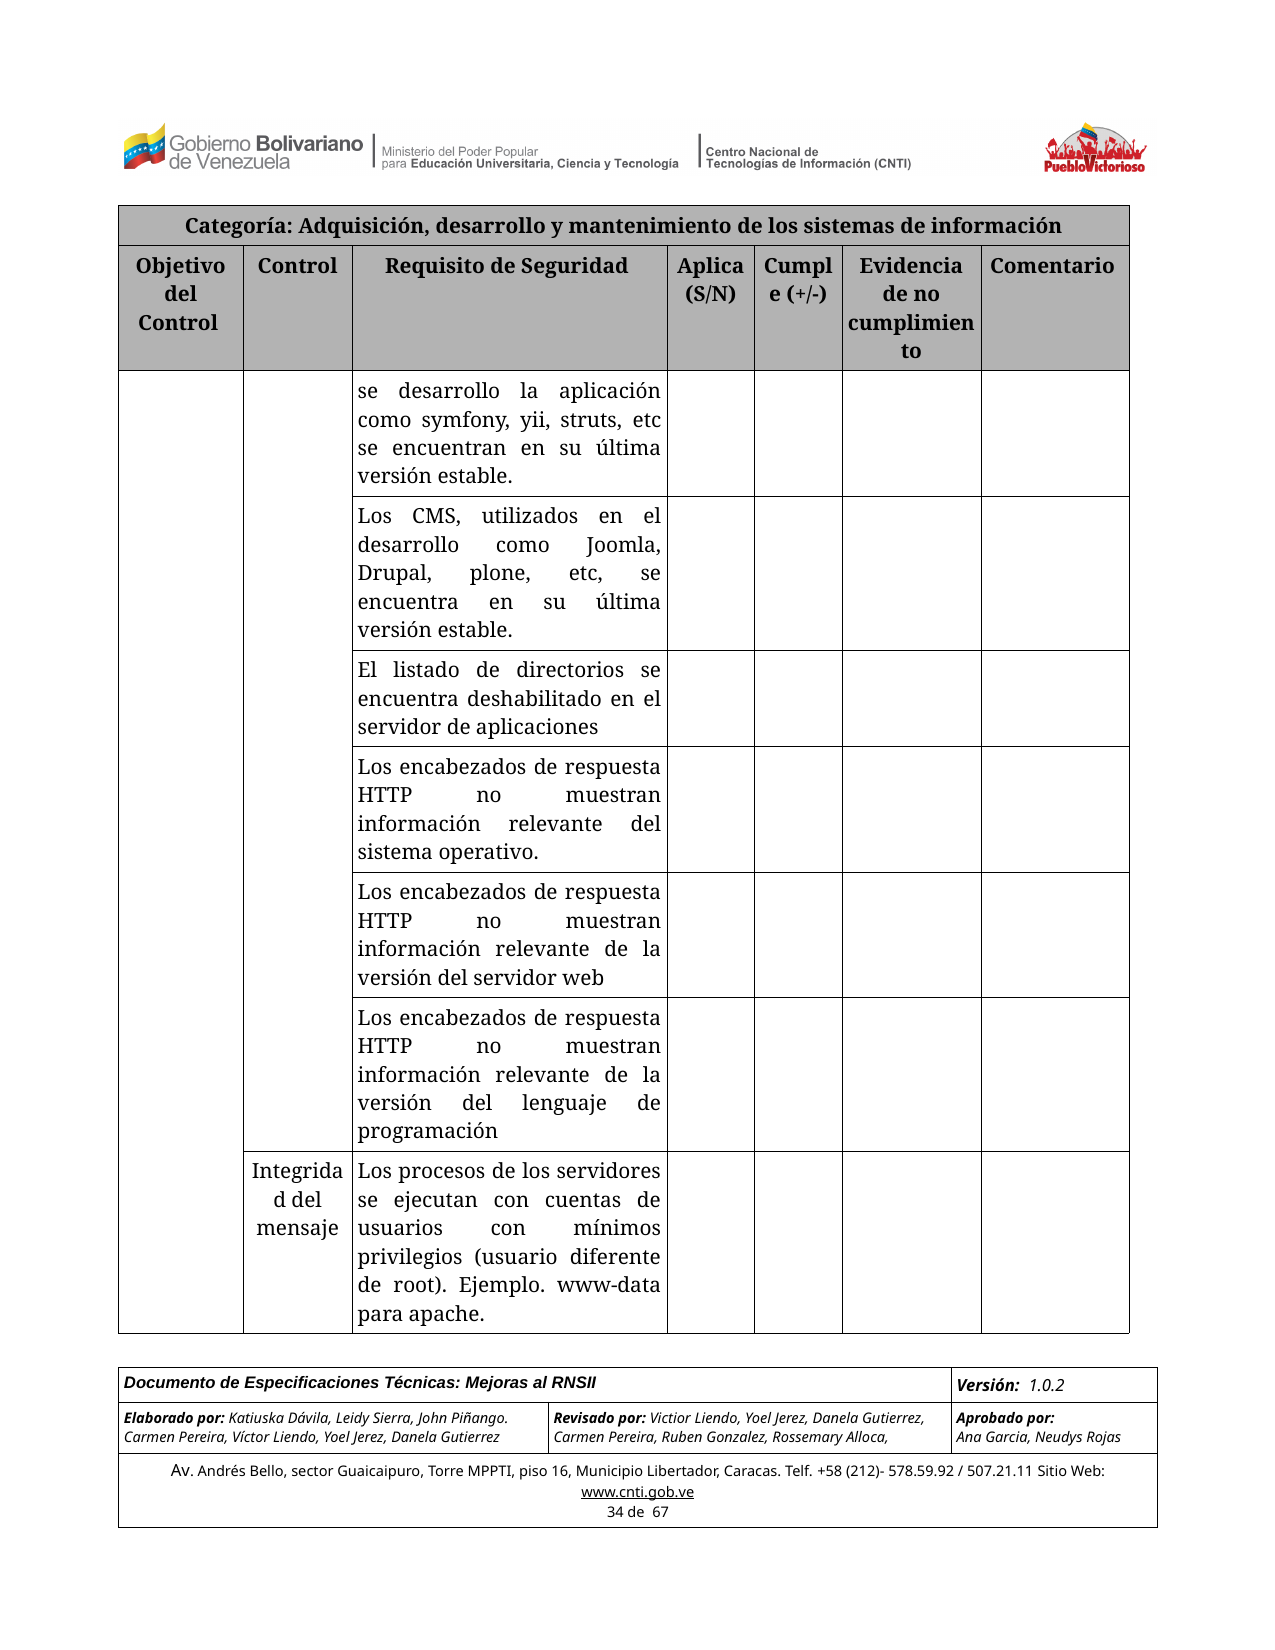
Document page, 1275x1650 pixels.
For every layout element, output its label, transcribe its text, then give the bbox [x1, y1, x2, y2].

table_cell [843, 497, 981, 649]
table_cell Los encabezados de respuesta HTTP no muestran información relevante de la versión del servidor web [353, 873, 667, 997]
table_cell [982, 371, 1129, 496]
table_cell Los procesos de los servidores se ejecutan con cuentas de usuarios con mínimos privilegios (usuario diferente de root). Ejemplo. www-data para apache. [353, 1152, 667, 1333]
table_cell [119, 371, 243, 1333]
table_cell [668, 371, 754, 496]
table_cell [843, 371, 981, 496]
table_cell [755, 371, 842, 496]
table_header Categoría: Adquisición, desarrollo y mantenimiento de los sistemas de información [119, 206, 1129, 245]
table_cell [755, 998, 842, 1151]
picture [118, 118, 1157, 176]
table_cell [668, 873, 754, 997]
table_cell [668, 497, 754, 649]
table_cell [982, 873, 1129, 997]
table_cell Los CMS, utilizados en el desarrollo como Joomla, Drupal, plone, etc, se encuentra en su última versión estable. [353, 497, 667, 649]
table_cell [982, 651, 1129, 746]
table_cell [755, 497, 842, 649]
table_cell [982, 747, 1129, 872]
table_cell Aplica (S/N) [668, 246, 754, 370]
table_cell [668, 1152, 754, 1333]
table_cell [668, 747, 754, 872]
table_cell [668, 651, 754, 746]
table_cell [843, 1152, 981, 1333]
table_cell [982, 998, 1129, 1151]
table_cell [755, 747, 842, 872]
table_cell Requisito de Seguridad [353, 246, 667, 370]
table_cell [755, 651, 842, 746]
table_cell [843, 747, 981, 872]
table_cell Los encabezados de respuesta HTTP no muestran información relevante del sistema operativo. [353, 747, 667, 872]
table_cell Comentario [982, 246, 1129, 370]
table_cell Objetivo del Control [119, 246, 243, 370]
table_cell [244, 371, 352, 1151]
table_cell Integridad del mensaje [244, 1152, 352, 1333]
table_cell [982, 1152, 1129, 1333]
table_cell [755, 1152, 842, 1333]
table_cell se desarrollo la aplicación como symfony, yii, struts, etc se encuentran en su última versión estable. [353, 371, 667, 496]
table_cell [843, 873, 981, 997]
table_cell [843, 651, 981, 746]
table_cell [982, 497, 1129, 649]
table_cell [755, 873, 842, 997]
table_cell Evidencia de no cumplimiento [843, 246, 981, 370]
table_cell Cumple (+/-) [755, 246, 842, 370]
table_cell El listado de directorios se encuentra deshabilitado en el servidor de aplicaciones [353, 651, 667, 746]
table_cell Los encabezados de respuesta HTTP no muestran información relevante de la versión del lenguaje de programación [353, 998, 667, 1151]
table_cell Control [244, 246, 352, 370]
table_cell [668, 998, 754, 1151]
table_cell [843, 998, 981, 1151]
